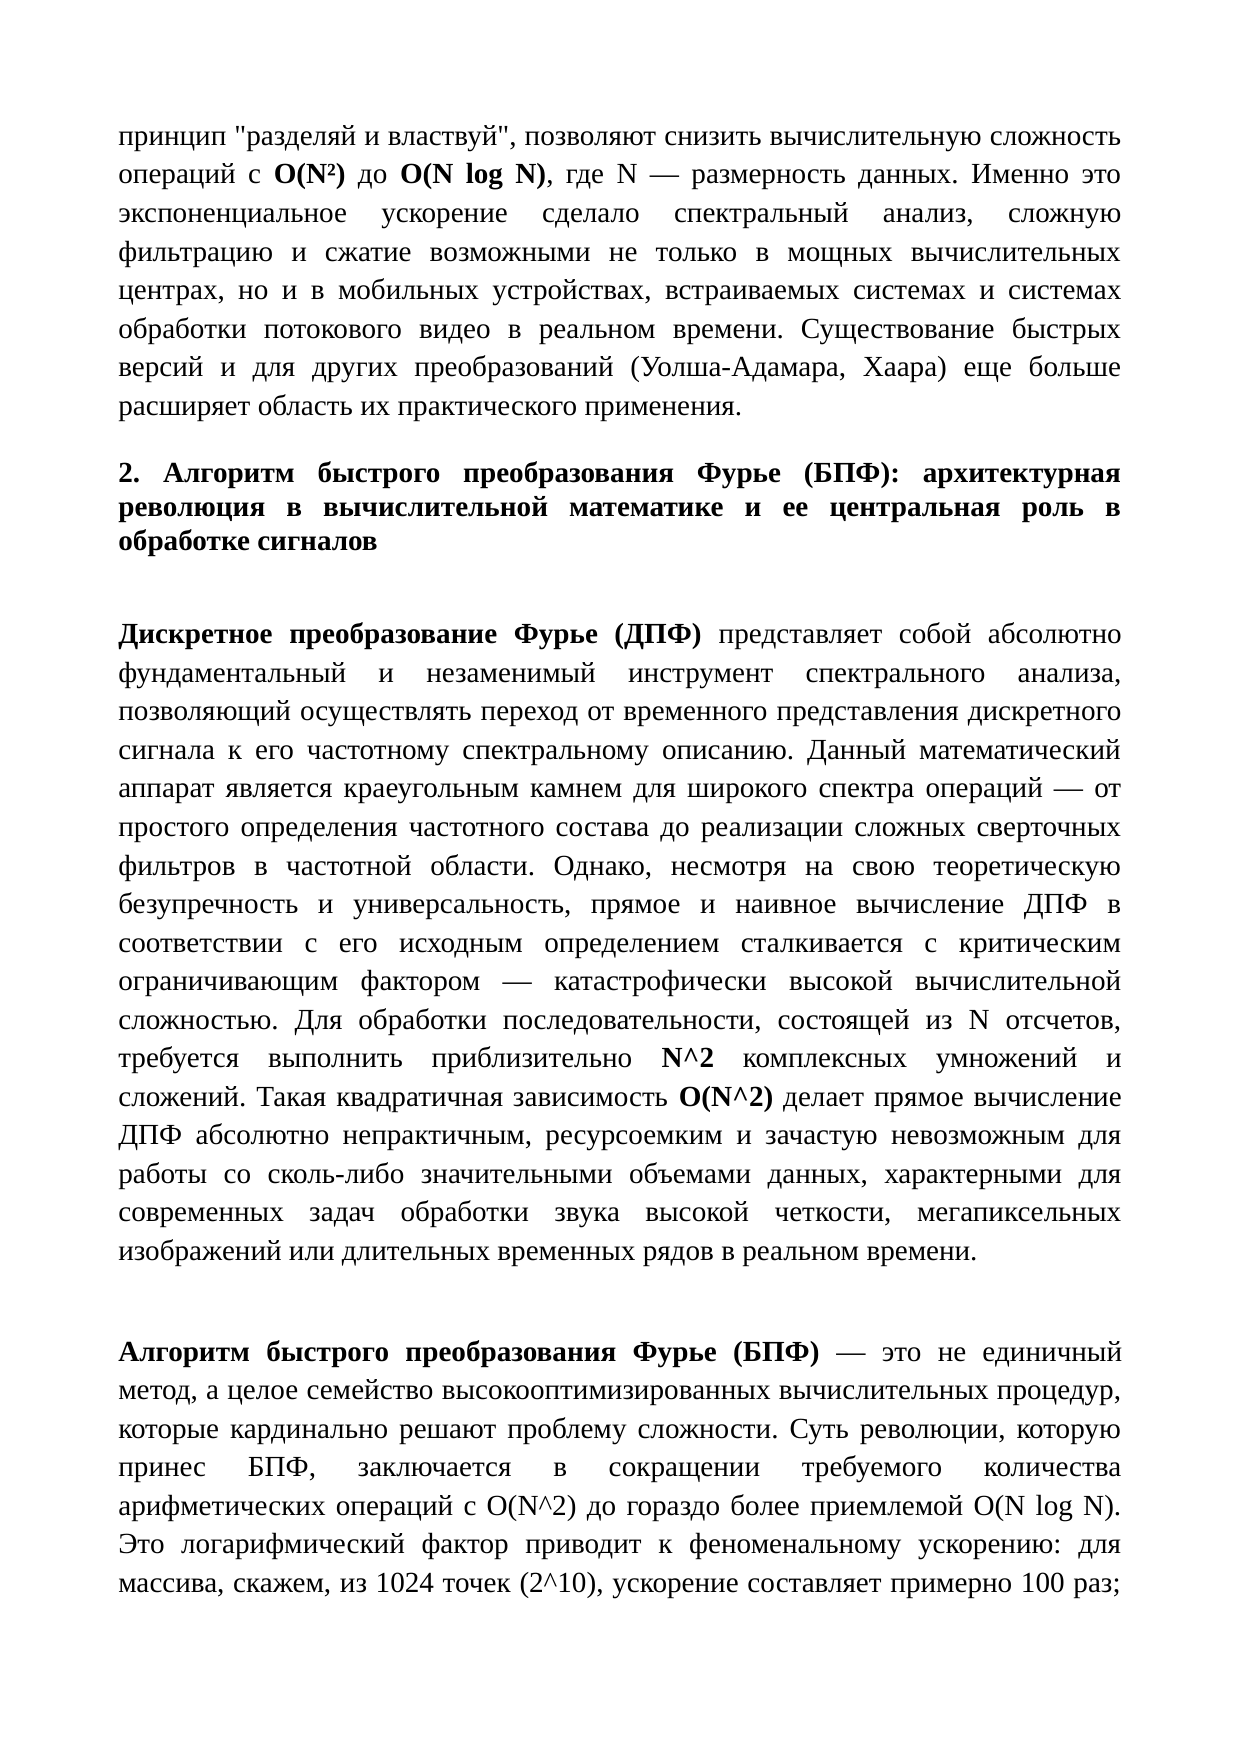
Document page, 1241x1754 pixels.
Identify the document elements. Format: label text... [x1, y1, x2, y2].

subtitle 2. Алгоритм быстрого преобразования Фурье (БПФ): архитектурная революция в вычислительной математике и ее центральная роль в обработке сигналов [118, 456, 1122, 556]
text принцип "разделяй и властвуй", позволяют снизить вычислительную сложность операций с O(N²) до O(N log N), где N — размерность данных. Именно это экспоненциальное ускорение сделало спектральный анализ, сложную фильтрацию и сжатие возможными не только в мощных вычислительных центрах, но и в мобильных устройствах, встраиваемых системах и системах обработки потокового видео в реальном времени. Существование быстрых версий и для других преобразований (Уолша-Адамара, Хаара) еще больше расширяет область их практического применения. [118, 118, 1122, 421]
text Дискретное преобразование Фурье (ДПФ) представляет собой абсолютно фундаментальный и незаменимый инструмент спектрального анализа, позволяющий осуществлять переход от временного представления дискретного сигнала к его частотному спектральному описанию. Данный математический аппарат является краеугольным камнем для широкого спектра операций — от простого определения частотного состава до реализации сложных сверточных фильтров в частотной области. Однако, несмотря на свою теоретическую безупречность и универсальность, прямое и наивное вычисление ДПФ в соответствии с его исходным определением сталкивается с критическим ограничивающим фактором — катастрофически высокой вычислительной сложностью. Для обработки последовательности, состоящей из N отсчетов, требуется выполнить приблизительно N^2 комплексных умножений и сложений. Такая квадратичная зависимость O(N^2) делает прямое вычисление ДПФ абсолютно непрактичным, ресурсоемким и зачастую невозможным для работы со сколь-либо значительными объемами данных, характерными для современных задач обработки звука высокой четкости, мегапиксельных изображений или длительных временных рядов в реальном времени. [118, 616, 1122, 1267]
text Алгоритм быстрого преобразования Фурье (БПФ) — это не единичный метод, а целое семейство высокооптимизированных вычислительных процедур, которые кардинально решают проблему сложности. Суть революции, которую принес БПФ, заключается в сокращении требуемого количества арифметических операций с O(N^2) до гораздо более приемлемой O(N log N). Это логарифмический фактор приводит к феноменальному ускорению: для массива, скажем, из 1024 точек (2^10), ускорение составляет примерно 100 раз; [118, 1334, 1122, 1598]
